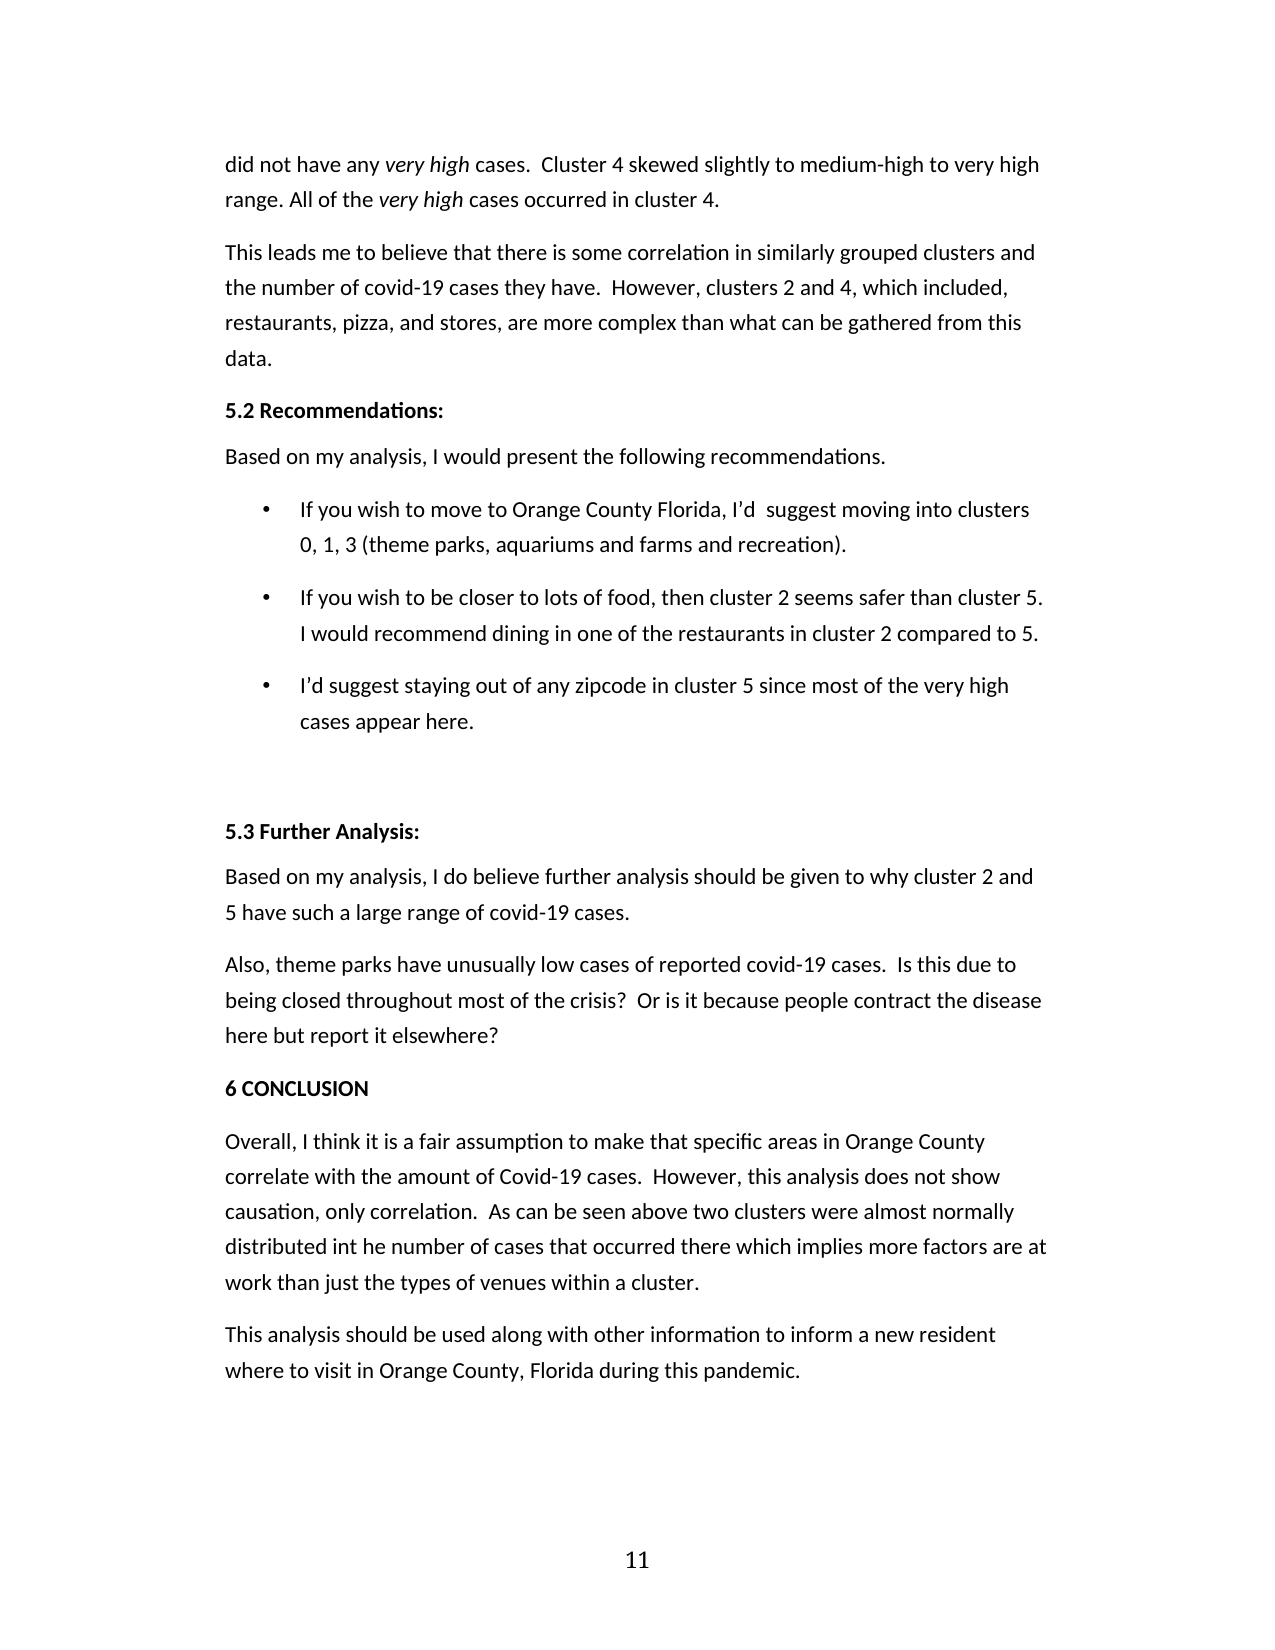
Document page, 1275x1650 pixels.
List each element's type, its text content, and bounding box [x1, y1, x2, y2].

list If you wish to move to Orange County Florida, I’d suggest moving into clusters 0, 1, 3 (theme parks, aquariums and farms and recreation). [262, 495, 1050, 558]
subtitle 5.3 Further Analysis: [225, 817, 1050, 845]
subtitle 5.2 Recommendations: [225, 397, 1050, 425]
list I’d suggest staying out of any zipcode in cluster 5 since most of the very high cases appear here. [262, 672, 1050, 735]
text Also, theme parks have unusually low cases of reported covid-19 cases. Is this due to being closed throughout most of the crisis? Or is it because people contract the disease here but report it elsewhere? [225, 951, 1050, 1049]
text This analysis should be used along with other information to inform a new resident where to visit in Orange County, Florida during this pandemic. [225, 1321, 1050, 1384]
text Overall, I think it is a fair assumption to make that specific areas in Orange County correlate with the amount of Covid-19 cases. However, this analysis does not show causation, only correlation. As can be seen above two clusters were almost normally distributed int he number of cases that occurred there which implies more factors are at work than just the types of venues within a cluster. [225, 1127, 1050, 1296]
text Based on my analysis, I would present the following recommendations. [225, 442, 1050, 470]
text did not have any very high cases. Cluster 4 skewed slightly to medium-high to very high range. All of the very high cases occurred in cluster 4. [225, 150, 1050, 213]
subtitle 6 CONCLUSION [225, 1074, 1050, 1102]
text This leads me to believe that there is some correlation in similarly grouped clusters and the number of covid-19 cases they have. However, clusters 2 and 4, which included, restaurants, pizza, and stores, are more complex than what can be gathered from this data. [225, 238, 1050, 372]
text Based on my analysis, I do believe further analysis should be given to why cluster 2 and 5 have such a large range of covid-19 cases. [225, 862, 1050, 926]
list If you wish to be closer to lots of food, then cluster 2 seems safer than cluster 5. I would recommend dining in one of the restaurants in cluster 2 compared to 5. [262, 583, 1050, 647]
